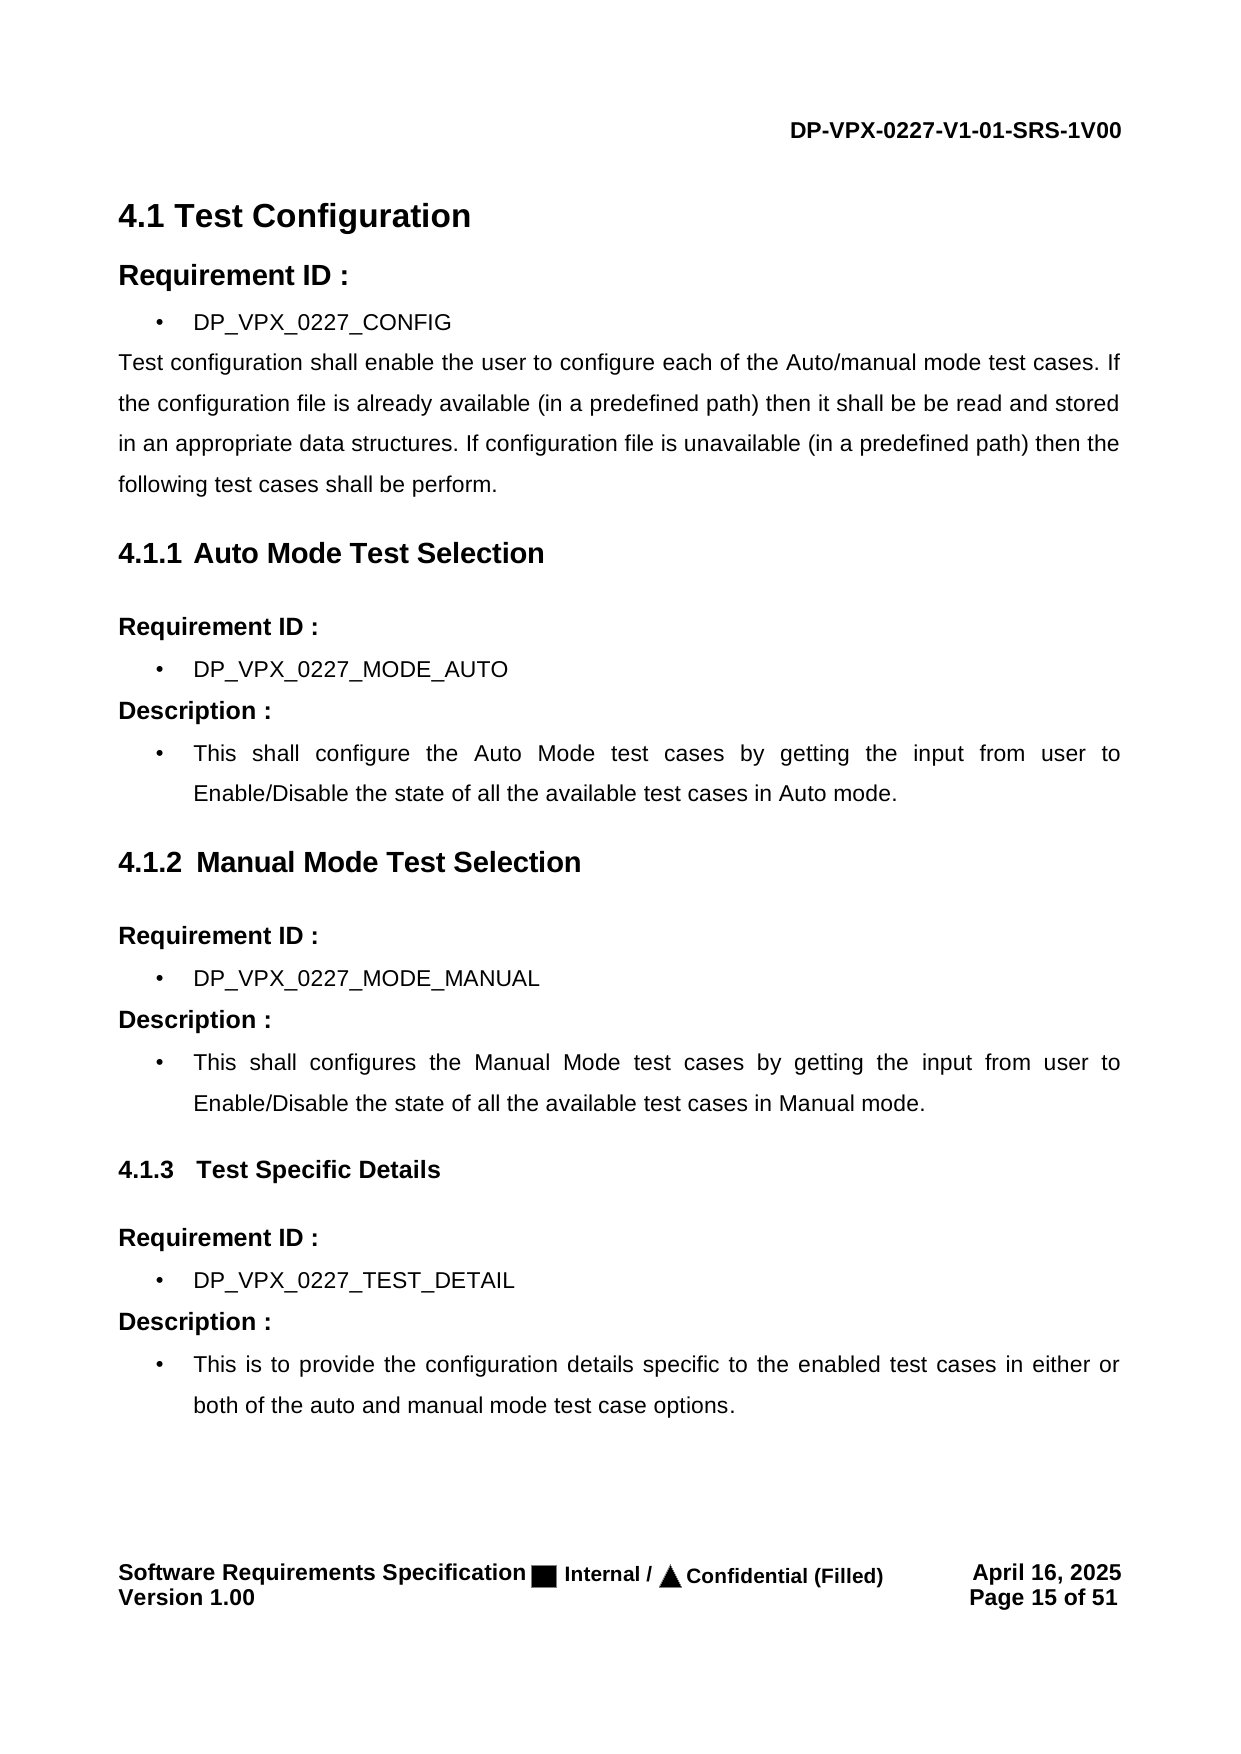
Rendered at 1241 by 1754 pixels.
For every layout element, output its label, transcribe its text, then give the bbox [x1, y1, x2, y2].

subtitle Test Specific Details [118, 1154, 1122, 1184]
subtitle Test Configuration [118, 196, 1122, 234]
list DP_VPX_0227_TEST_DETAIL [156, 1267, 1122, 1294]
subtitle Auto Mode Test Selection [118, 536, 1122, 569]
text Description : [118, 696, 1122, 724]
text Requirement ID : [118, 921, 1122, 950]
list This is to provide the configuration details specific to the enabled test cases in either or both of the auto and manual mode test case options. [156, 1351, 1122, 1418]
text Requirement ID : [118, 258, 1122, 291]
text Description : [118, 1307, 1122, 1336]
list This shall configure the Auto Mode test cases by getting the input from user to Enable/Disable the state of all the available test cases in Auto mode. [156, 739, 1122, 807]
list This shall configures the Manual Mode test cases by getting the input from user to Enable/Disable the state of all the available test cases in Manual mode. [156, 1048, 1122, 1116]
list DP_VPX_0227_MODE_AUTO [156, 655, 1122, 682]
text Description : [118, 1005, 1122, 1034]
list DP_VPX_0227_MODE_MANUAL [156, 964, 1122, 991]
list DP_VPX_0227_CONFIG [156, 308, 1122, 335]
text Test configuration shall enable the user to configure each of the Auto/manual mode test cases. If the configuration file is already available (in a predefined path) then it shall be be read and stored in an appropriate data structures. If configuration file is unavailable (in a predefined path) then the following test cases shall be perform. [118, 348, 1122, 497]
subtitle Manual Mode Test Selection [118, 845, 1122, 879]
text Requirement ID : [118, 611, 1122, 640]
text Requirement ID : [118, 1223, 1122, 1252]
